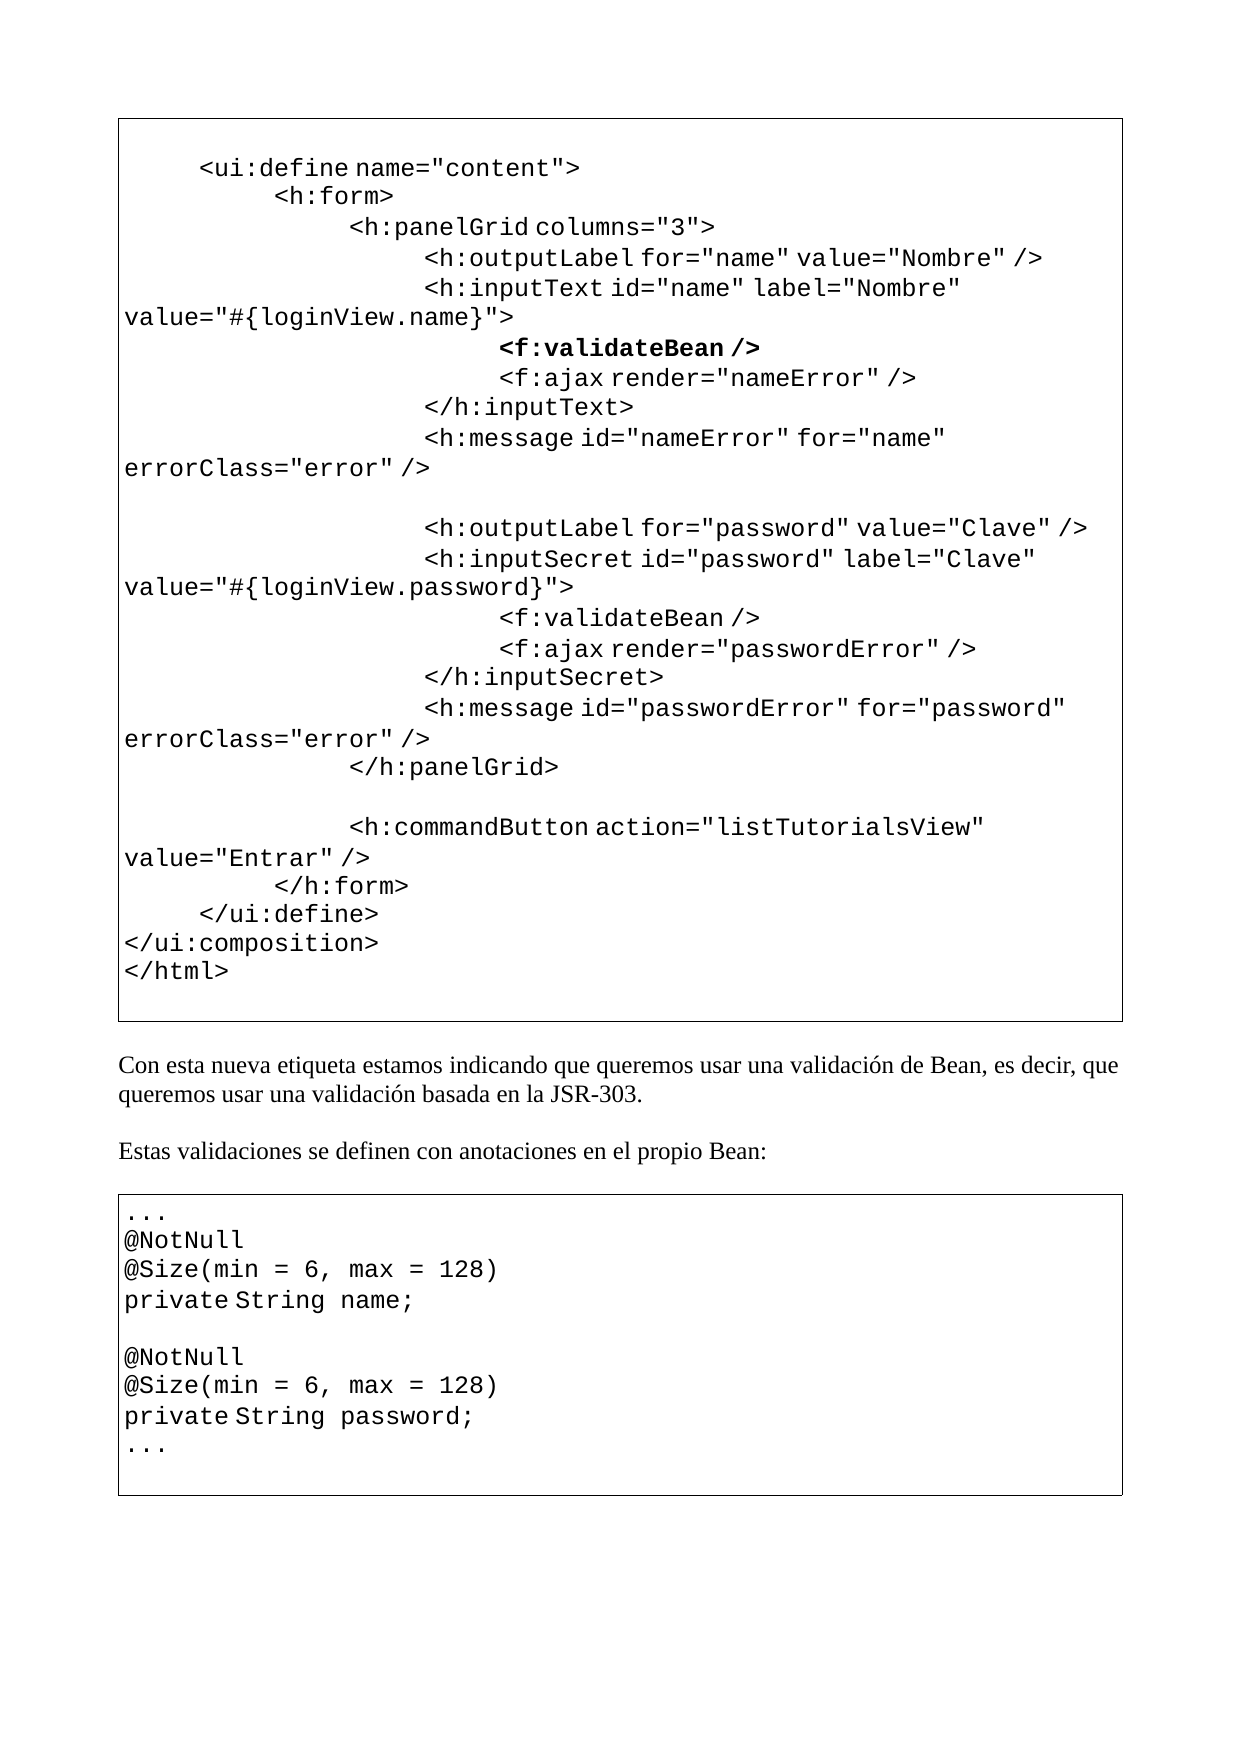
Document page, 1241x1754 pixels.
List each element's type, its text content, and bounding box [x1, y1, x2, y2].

text Estas validaciones se definen con anotaciones en el propio Bean: [118, 1136, 1122, 1165]
table_header ... @NotNull @Size(min = 6, max = 128) private String name; @NotNull @Size(min = 6, max = 128) private String password; ... [119, 1195, 1122, 1495]
table_header <ui:define name="content"> <h:form> <h:panelGrid columns="3"> <h:outputLabel for="name" value="Nombre" /> <h:inputText id="name" label="Nombre" value="#{loginView.name}"> <f:validateBean /> <f:ajax render="nameError" /> </h:inputText> <h:message id="nameError" for="name" errorClass="error" /> <h:outputLabel for="password" value="Clave" /> <h:inputSecret id="password" label="Clave" value="#{loginView.password}"> <f:validateBean /> <f:ajax render="passwordError" /> </h:inputSecret> <h:message id="passwordError" for="password" errorClass="error" /> </h:panelGrid> <h:commandButton action="listTutorialsView" value="Entrar" /> </h:form> </ui:define> </ui:composition> </html> [119, 119, 1122, 1021]
text Con esta nueva etiqueta estamos indicando que queremos usar una validación de Bean, es decir, que queremos usar una validación basada en la JSR-303. [118, 1050, 1122, 1108]
